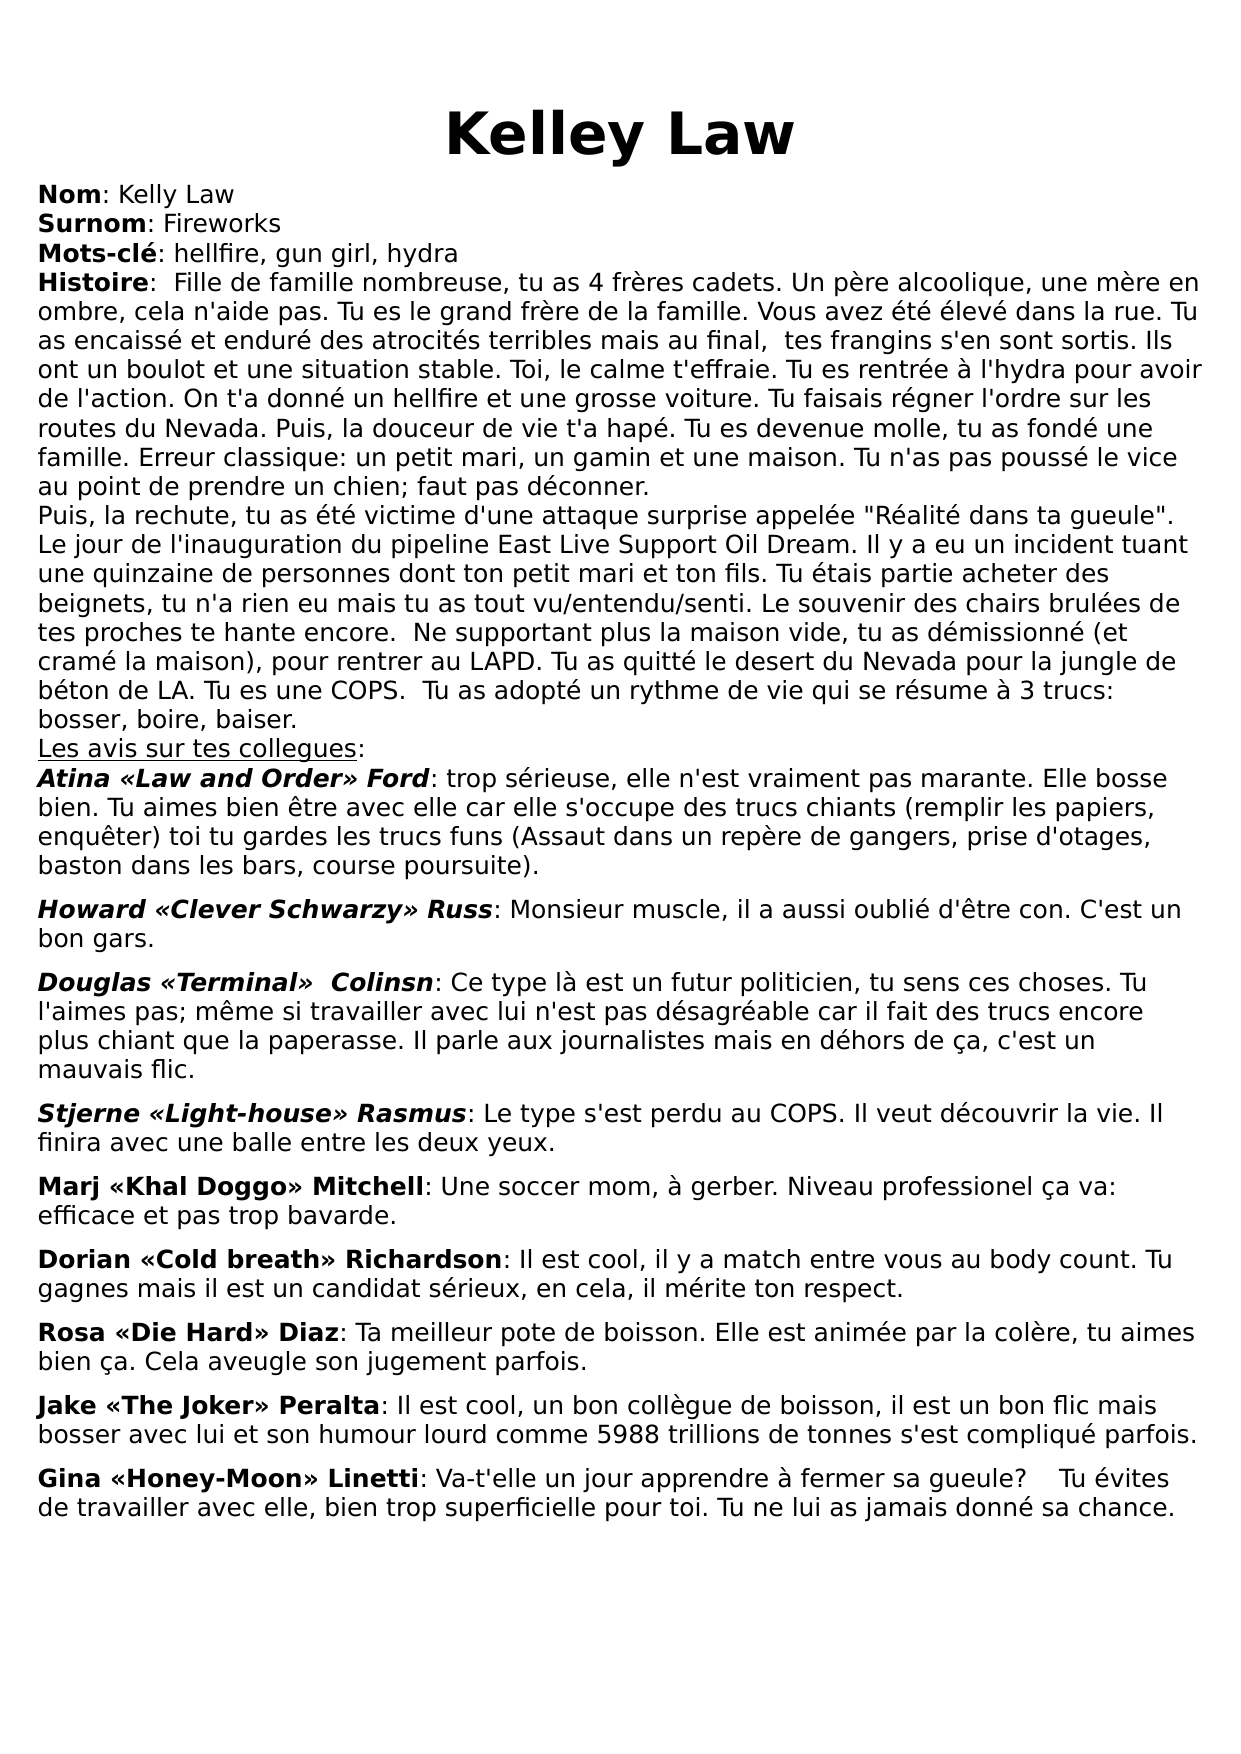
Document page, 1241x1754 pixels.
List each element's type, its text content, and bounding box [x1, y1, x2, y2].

text Rosa «Die Hard» Diaz: Ta meilleur pote de boisson. Elle est animée par la colère, tu aimes bien ça. Cela aveugle son jugement parfois. [37, 1318, 1203, 1376]
text Dorian «Cold breath» Richardson: Il est cool, il y a match entre vous au body count. Tu gagnes mais il est un candidat sérieux, en cela, il mérite ton respect. [37, 1245, 1203, 1303]
text Surnom: Fireworks Mots-clé: hellfire, gun girl, hydra [37, 209, 1203, 268]
text Gina «Honey-Moon» Linetti: Va-t'elle un jour apprendre à fermer sa gueule? Tu évites de travailler avec elle, bien trop superficielle pour toi. Tu ne lui as jamais donné sa chance. [37, 1464, 1203, 1522]
text Douglas «Terminal» Colinsn: Ce type là est un futur politicien, tu sens ces choses. Tu l'aimes pas; même si travailler avec lui n'est pas désagréable car il fait des trucs encore plus chiant que la paperasse. Il parle aux journalistes mais en déhors de ça, c'est un mauvais flic. [37, 968, 1203, 1084]
text Marj «Khal Doggo» Mitchell: Une soccer mom, à gerber. Niveau professionel ça va: efficace et pas trop bavarde. [37, 1172, 1203, 1230]
text Jake «The Joker» Peralta: Il est cool, un bon collègue de boisson, il est un bon flic mais bosser avec lui et son humour lourd comme 5988 trillions de tonnes s'est compliqué parfois. [37, 1391, 1203, 1449]
text Histoire: Fille de famille nombreuse, tu as 4 frères cadets. Un père alcoolique, une mère en ombre, cela n'aide pas. Tu es le grand frère de la famille. Vous avez été élevé dans la rue. Tu as encaissé et enduré des atrocités terribles mais au final, tes frangins s'en sont sortis. Ils ont un boulot et une situation stable. Toi, le calme t'effraie. Tu es rentrée à l'hydra pour avoir de l'action. On t'a donné un hellfire et une grosse voiture. Tu faisais régner l'ordre sur les routes du Nevada. Puis, la douceur de vie t'a hapé. Tu es devenue molle, tu as fondé une famille. Erreur classique: un petit mari, un gamin et une maison. Tu n'as pas poussé le vice au point de prendre un chien; faut pas déconner. [37, 268, 1203, 501]
text Nom: Kelly Law [37, 180, 1203, 209]
text Howard «Clever Schwarzy» Russ: Monsieur muscle, il a aussi oublié d'être con. C'est un bon gars. [37, 895, 1203, 953]
text Puis, la rechute, tu as été victime d'une attaque surprise appelée "Réalité dans ta gueule". Le jour de l'inauguration du pipeline East Live Support Oil Dream. Il y a eu un incident tuant une quinzaine de personnes dont ton petit mari et ton fils. Tu étais partie acheter des beignets, tu n'a rien eu mais tu as tout vu/entendu/senti. Le souvenir des chairs brulées de tes proches te hante encore. Ne supportant plus la maison vide, tu as démissionné (et cramé la maison), pour rentrer au LAPD. Tu as quitté le desert du Nevada pour la jungle de béton de LA. Tu es une COPS. Tu as adopté un rythme de vie qui se résume à 3 trucs: bosser, boire, baiser. Les avis sur tes collegues: [37, 501, 1203, 764]
title Kelley Law [37, 100, 1203, 168]
text Stjerne «Light-house» Rasmus: Le type s'est perdu au COPS. Il veut découvrir la vie. Il finira avec une balle entre les deux yeux. [37, 1099, 1203, 1157]
text Atina «Law and Order» Ford: trop sérieuse, elle n'est vraiment pas marante. Elle bosse bien. Tu aimes bien être avec elle car elle s'occupe des trucs chiants (remplir les papiers, enquêter) toi tu gardes les trucs funs (Assaut dans un repère de gangers, prise d'otages, baston dans les bars, course poursuite). [37, 764, 1203, 880]
